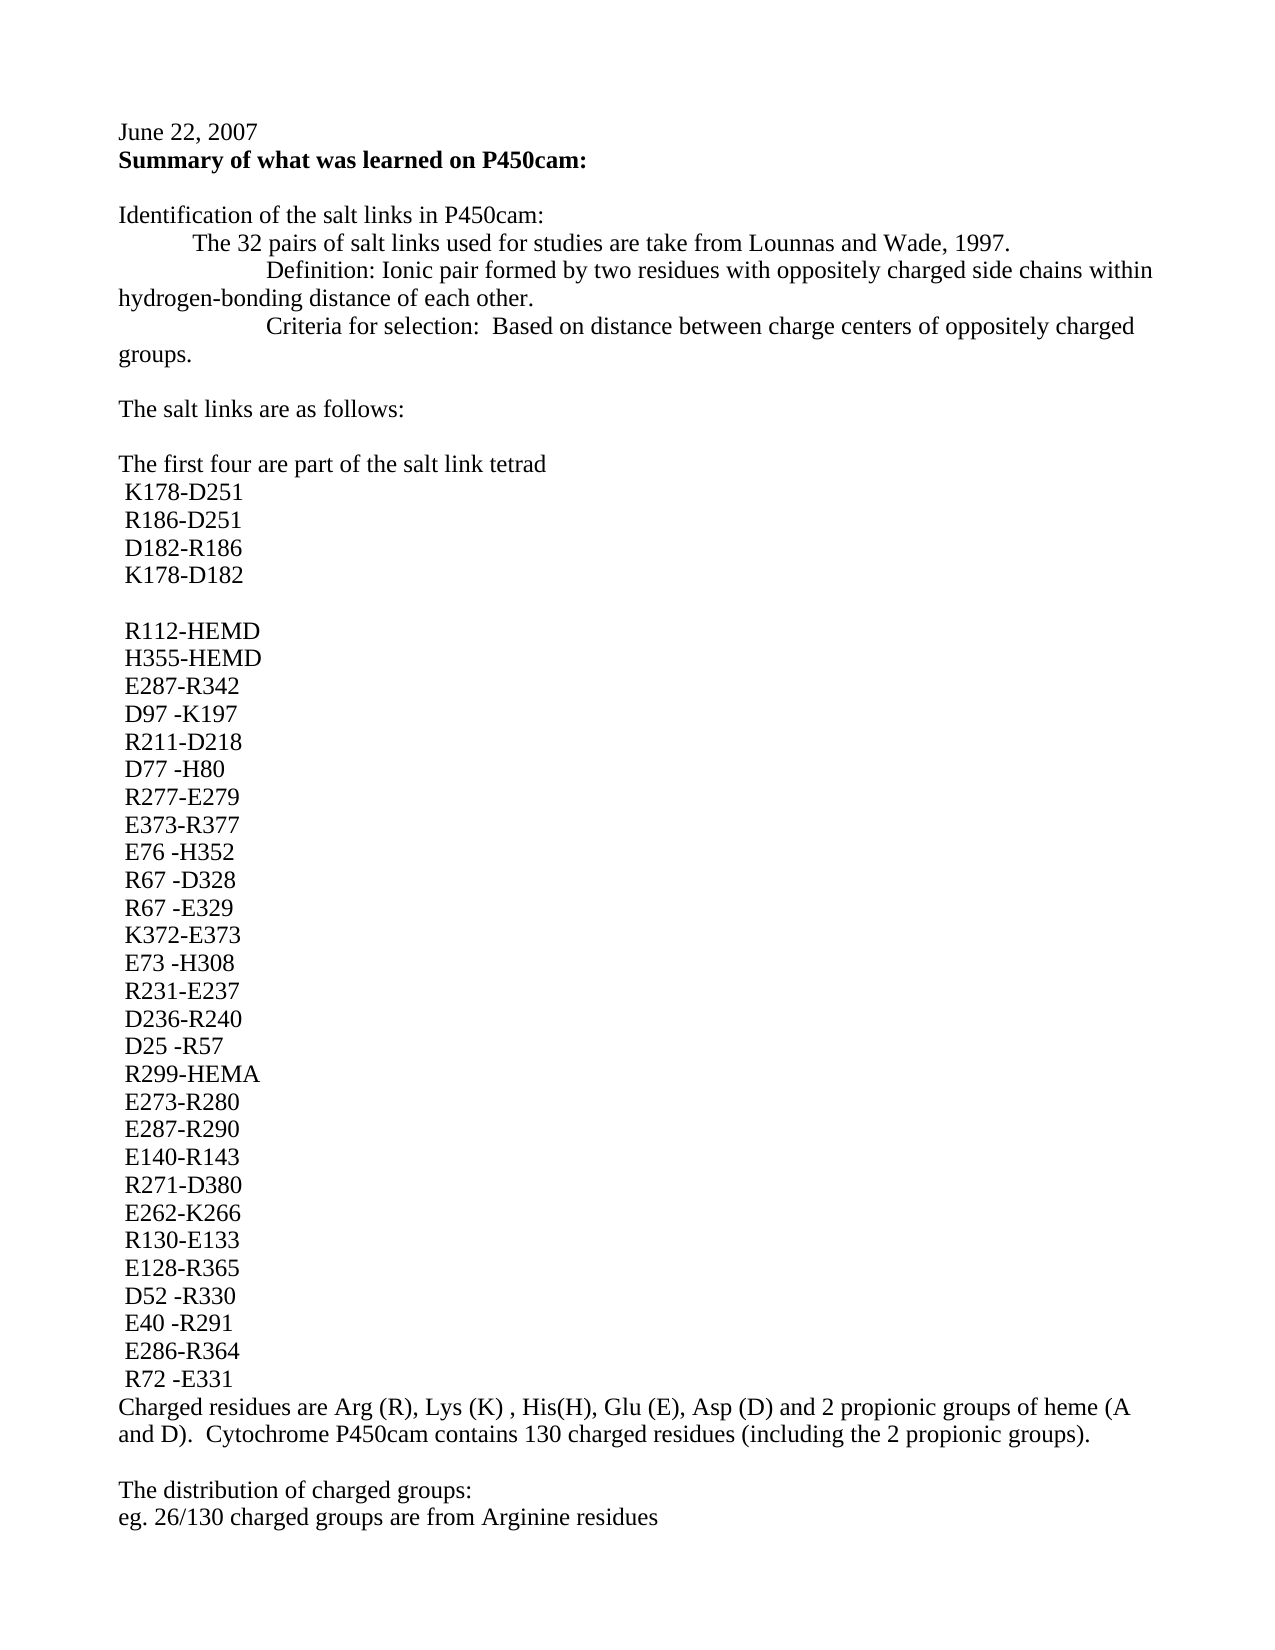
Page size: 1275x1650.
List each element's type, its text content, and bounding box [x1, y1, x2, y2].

text E128-R365 [118, 1254, 1157, 1282]
text June 22, 2007 [118, 118, 1157, 146]
text Identification of the salt links in P450cam: [118, 201, 1157, 229]
text H355-HEMD [118, 644, 1157, 672]
text Definition: Ionic pair formed by two residues with oppositely charged side chains within hydrogen-bonding distance of each other. [118, 257, 1157, 312]
text E40 -R291 [118, 1309, 1157, 1337]
text E287-R290 [118, 1116, 1157, 1143]
text R211-D218 [118, 728, 1157, 755]
text The 32 pairs of salt links used for studies are take from Lounnas and Wade, 1997. [118, 229, 1157, 257]
text K178-D182 [118, 561, 1157, 589]
text D97 -K197 [118, 700, 1157, 728]
text eg. 26/130 charged groups are from Arginine residues [118, 1503, 1157, 1531]
text E373-R377 [118, 811, 1157, 838]
text R112-HEMD [118, 617, 1157, 644]
text R231-E237 [118, 977, 1157, 1005]
text D25 -R57 [118, 1032, 1157, 1060]
text K178-D251 [118, 478, 1157, 506]
text R67 -E329 [118, 894, 1157, 922]
text D77 -H80 [118, 755, 1157, 783]
text R72 -E331 [118, 1365, 1157, 1393]
text R277-E279 [118, 783, 1157, 811]
text R186-D251 [118, 506, 1157, 534]
text R67 -D328 [118, 866, 1157, 894]
text The salt links are as follows: [118, 395, 1157, 423]
text K372-E373 [118, 922, 1157, 949]
text E76 -H352 [118, 838, 1157, 866]
text R130-E133 [118, 1226, 1157, 1254]
text R299-HEMA [118, 1060, 1157, 1088]
text D236-R240 [118, 1005, 1157, 1032]
text Criteria for selection: Based on distance between charge centers of oppositely charged groups. [118, 312, 1157, 367]
text D182-R186 [118, 534, 1157, 561]
text The distribution of charged groups: [118, 1476, 1157, 1503]
text E73 -H308 [118, 949, 1157, 977]
text E273-R280 [118, 1088, 1157, 1116]
text E286-R364 [118, 1337, 1157, 1365]
text E287-R342 [118, 672, 1157, 700]
text The first four are part of the salt link tetrad [118, 451, 1157, 478]
text Charged residues are Arg (R), Lys (K) , His(H), Glu (E), Asp (D) and 2 propionic groups of heme (A and D). Cytochrome P450cam contains 130 charged residues (including the 2 propionic groups). [118, 1393, 1157, 1448]
text E262-K266 [118, 1199, 1157, 1226]
text Summary of what was learned on P450cam: [118, 146, 1157, 173]
text D52 -R330 [118, 1282, 1157, 1309]
text R271-D380 [118, 1171, 1157, 1199]
text E140-R143 [118, 1143, 1157, 1171]
